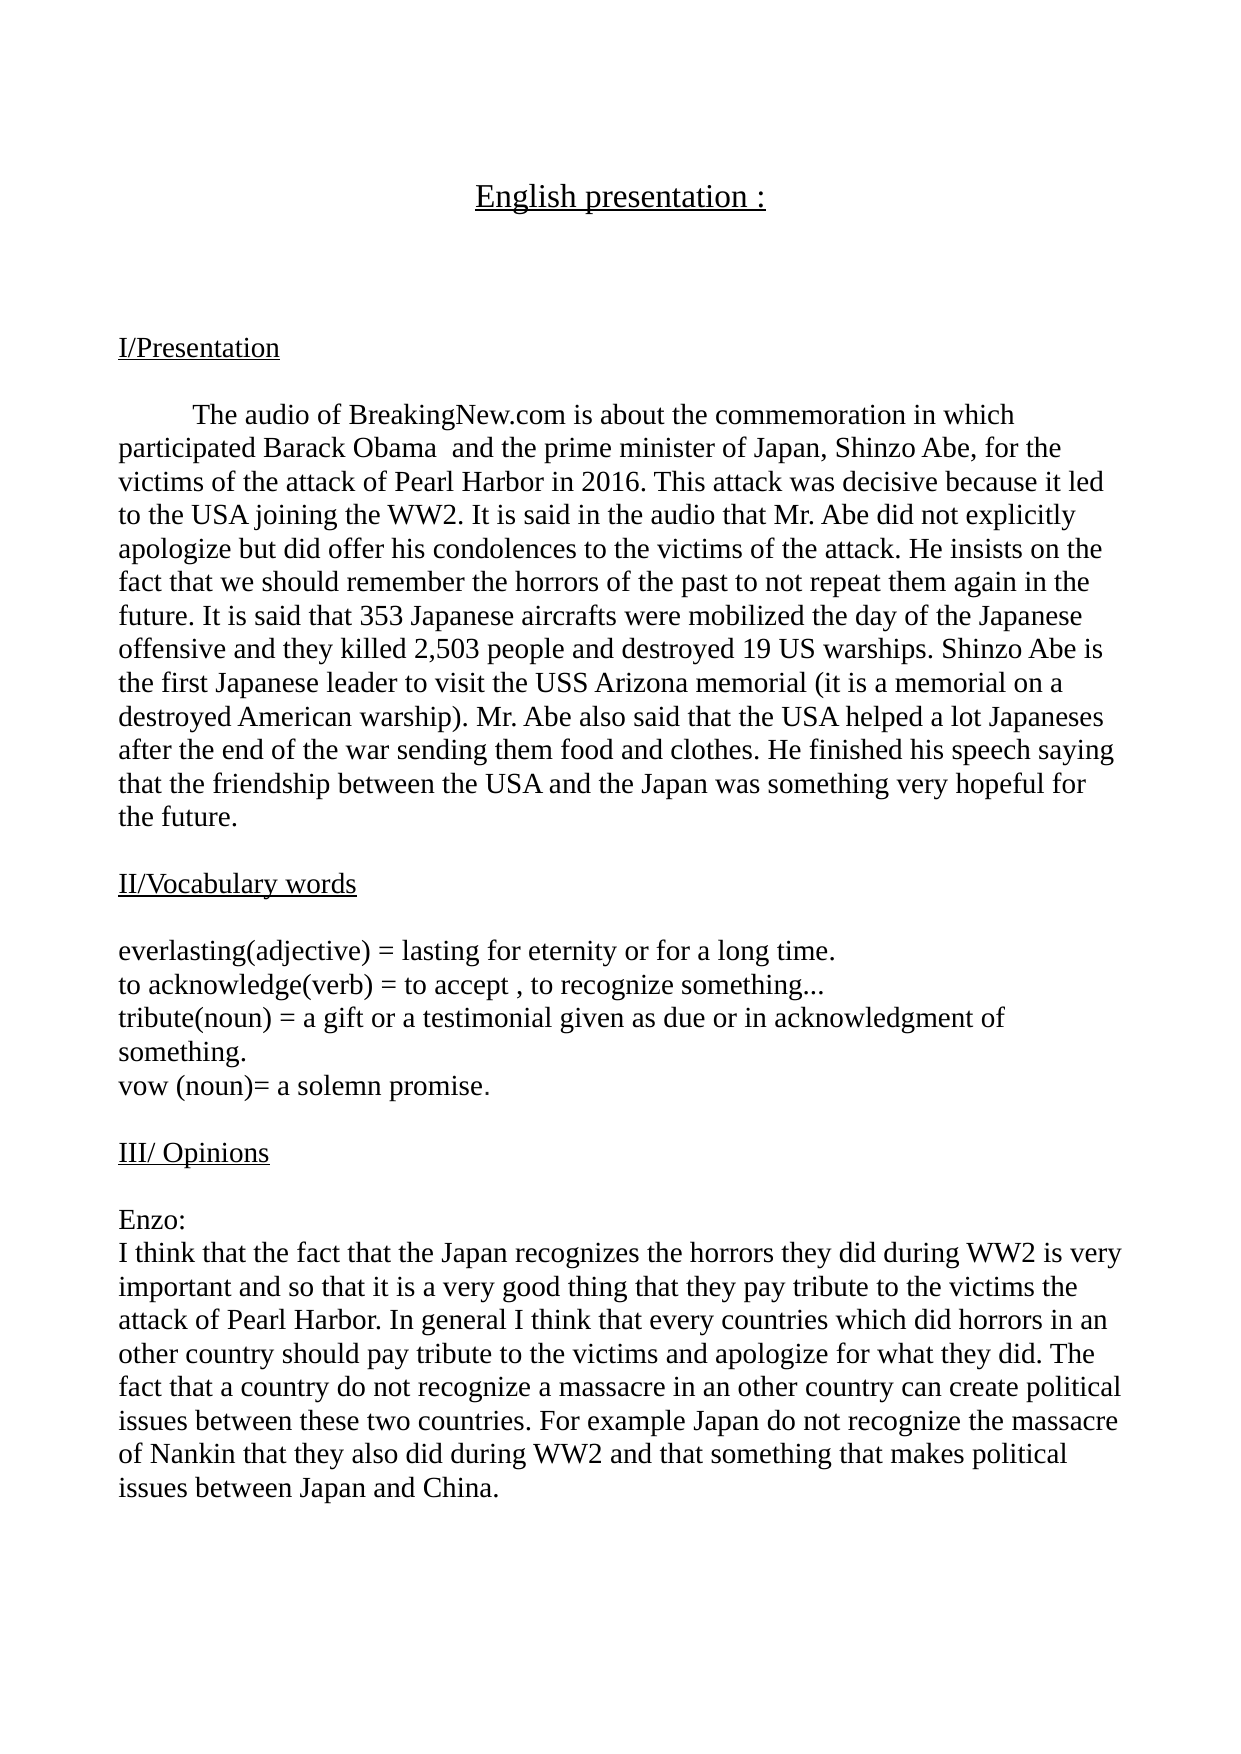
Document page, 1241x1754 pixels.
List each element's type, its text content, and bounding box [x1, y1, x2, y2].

text to acknowledge(verb) = to accept , to recognize something... [118, 967, 1122, 1001]
text Enzo: [118, 1202, 1122, 1235]
text II/Vocabulary words [118, 866, 1122, 900]
text English presentation : [118, 176, 1122, 215]
text I/Presentation [118, 330, 1122, 363]
text The audio of BreakingNew.com is about the commemoration in which participated Barack Obama and the prime minister of Japan, Shinzo Abe, for the victims of the attack of Pearl Harbor in 2016. This attack was decisive because it led to the USA joining the WW2. It is said in the audio that Mr. Abe did not explicitly apologize but did offer his condolences to the victims of the attack. He insists on the fact that we should remember the horrors of the past to not repeat them again in the future. It is said that 353 Japanese aircrafts were mobilized the day of the Japanese offensive and they killed 2,503 people and destroyed 19 US warships. Shinzo Abe is the first Japanese leader to visit the USS Arizona memorial (it is a memorial on a destroyed American warship). Mr. Abe also said that the USA helped a lot Japaneses after the end of the war sending them food and clothes. He finished his speech saying that the friendship between the USA and the Japan was something very hopeful for the future. [118, 397, 1122, 833]
text vow (noun)= a solemn promise. [118, 1068, 1122, 1101]
text everlasting(adjective) = lasting for eternity or for a long time. [118, 933, 1122, 967]
text III/ Opinions [118, 1135, 1122, 1168]
text I think that the fact that the Japan recognizes the horrors they did during WW2 is very important and so that it is a very good thing that they pay tribute to the victims the attack of Pearl Harbor. In general I think that every countries which did horrors in an other country should pay tribute to the victims and apologize for what they did. The fact that a country do not recognize a massacre in an other country can create political issues between these two countries. For example Japan do not recognize the massacre of Nankin that they also did during WW2 and that something that makes political issues between Japan and China. [118, 1235, 1122, 1504]
text tribute(noun) = a gift or a testimonial given as due or in acknowledgment of something. [118, 1001, 1122, 1068]
